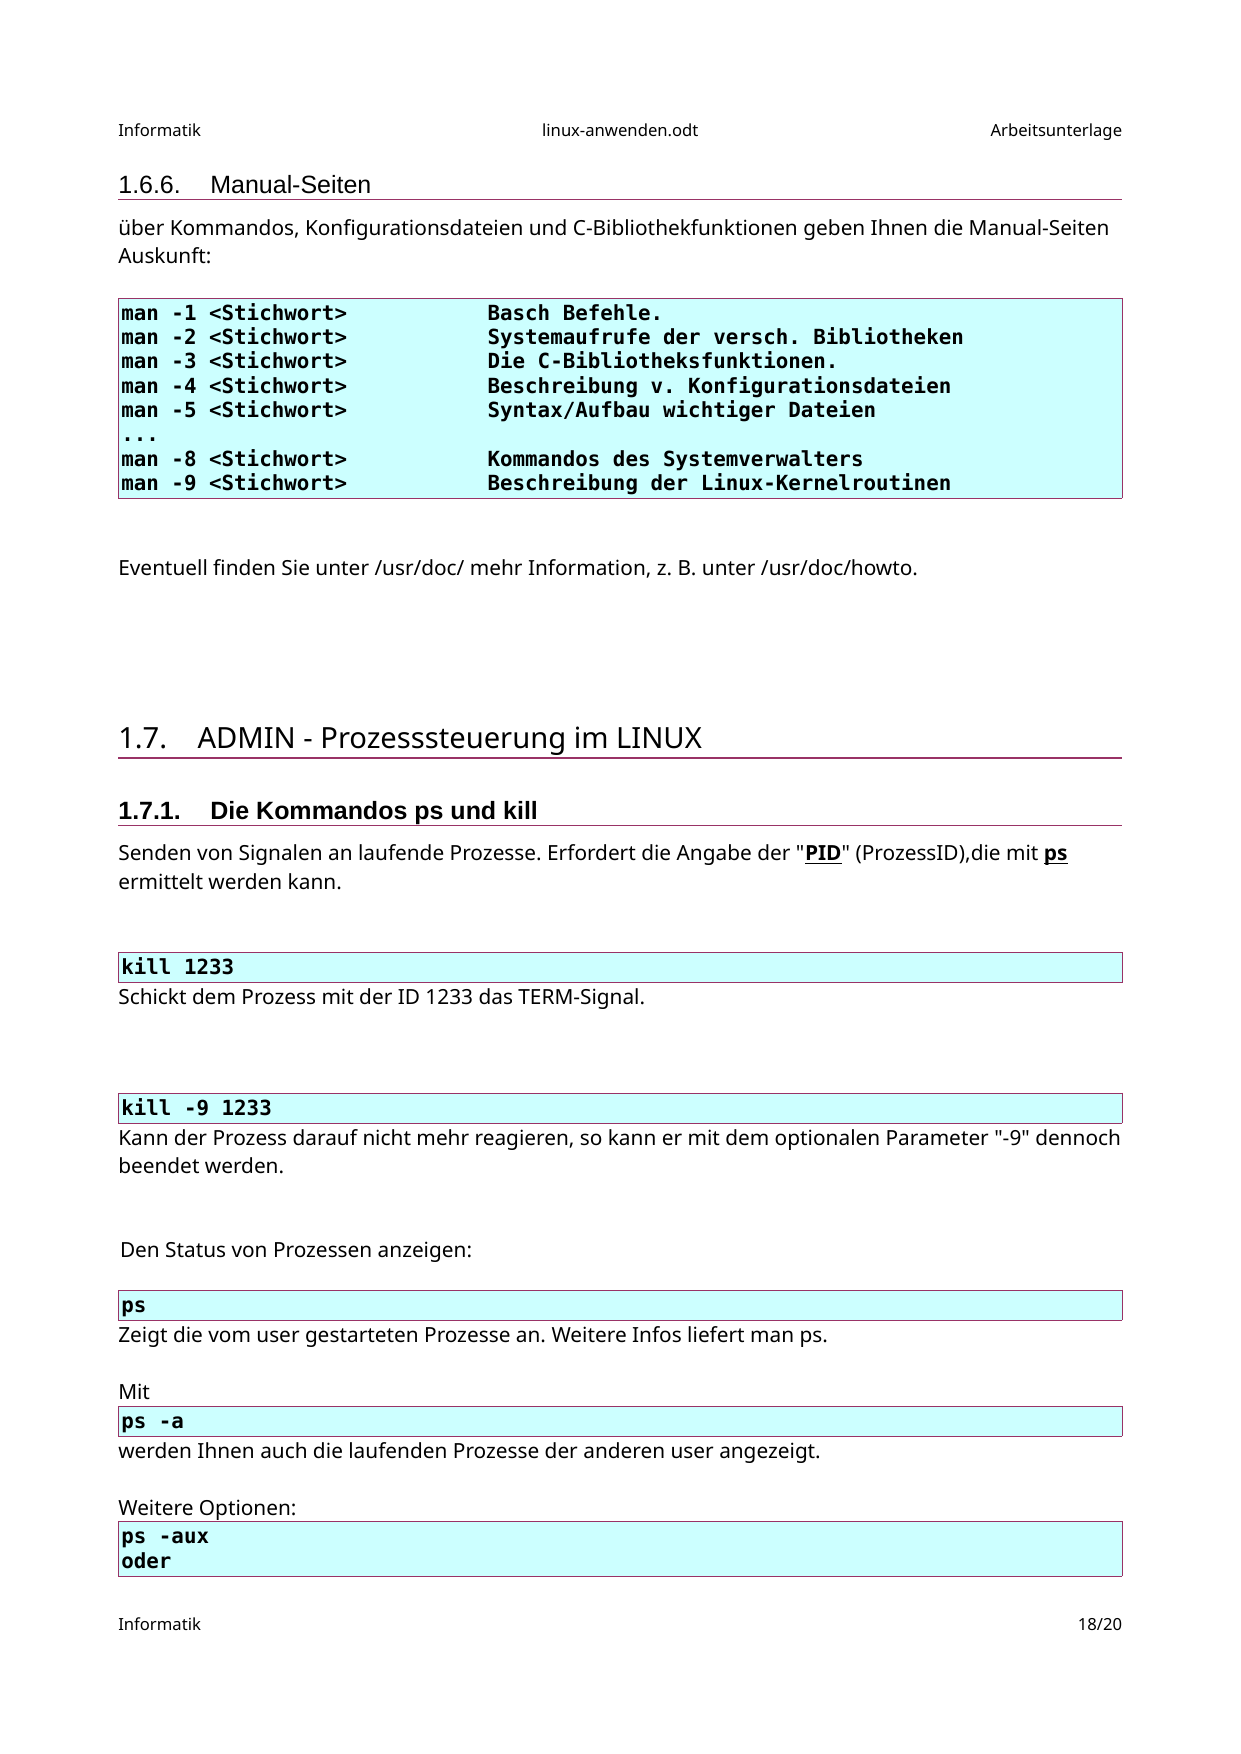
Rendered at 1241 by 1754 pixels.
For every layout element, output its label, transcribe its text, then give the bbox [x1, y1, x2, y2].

text Den Status von Prozessen anzeigen: [120, 1235, 1122, 1263]
text Mit [118, 1377, 1122, 1406]
text Weitere Optionen: [118, 1493, 1122, 1521]
text über Kommandos, Konfigurationsdateien und C-Bibliothekfunktionen geben Ihnen die Manual-Seiten Auskunft: [118, 213, 1122, 269]
text werden Ihnen auch die laufenden Prozesse der anderen user angezeigt. [118, 1437, 1122, 1464]
subtitle Die Kommandos ps und kill [118, 796, 1122, 825]
text man -4 <Stichwort> Beschreibung v. Konfigurationsdateien [119, 371, 1122, 395]
text Kann der Prozess darauf nicht mehr reagieren, so kann er mit dem optionalen Parameter "-9" dennoch beendet werden. [118, 1124, 1122, 1180]
text oder [119, 1546, 1122, 1576]
text man -5 <Stichwort> Syntax/Aufbau wichtiger Dateien [119, 395, 1122, 419]
text Schickt dem Prozess mit der ID 1233 das TERM-Signal. [118, 983, 1122, 1011]
text man -2 <Stichwort> Systemaufrufe der versch. Bibliotheken [119, 322, 1122, 346]
text ps -a [119, 1407, 1122, 1436]
text man -3 <Stichwort> Die C-Bibliotheksfunktionen. [119, 346, 1122, 371]
text ... man -8 <Stichwort> Kommandos des Systemverwalters [119, 419, 1122, 468]
text Zeigt die vom user gestarteten Prozesse an. Weitere Infos liefert man ps. [118, 1321, 1122, 1349]
text man -9 <Stichwort> Beschreibung der Linux-Kernelroutinen [119, 468, 1122, 498]
subtitle Manual-Seiten [118, 170, 1122, 199]
text kill 1233 [119, 953, 1122, 982]
text man -1 <Stichwort> Basch Befehle. [119, 299, 1122, 322]
text ps [119, 1291, 1122, 1320]
subtitle ADMIN - Prozesssteuerung im LINUX [118, 717, 1122, 757]
text kill -9 1233 [119, 1094, 1122, 1123]
text Senden von Signalen an laufende Prozesse. Erfordert die Angabe der "PID" (ProzessID),die mit ps ermittelt werden kann. [118, 838, 1122, 895]
text Eventuell finden Sie unter /usr/doc/ mehr Information, z. B. unter /usr/doc/howto. [118, 553, 1122, 582]
text ps -aux [119, 1522, 1122, 1546]
